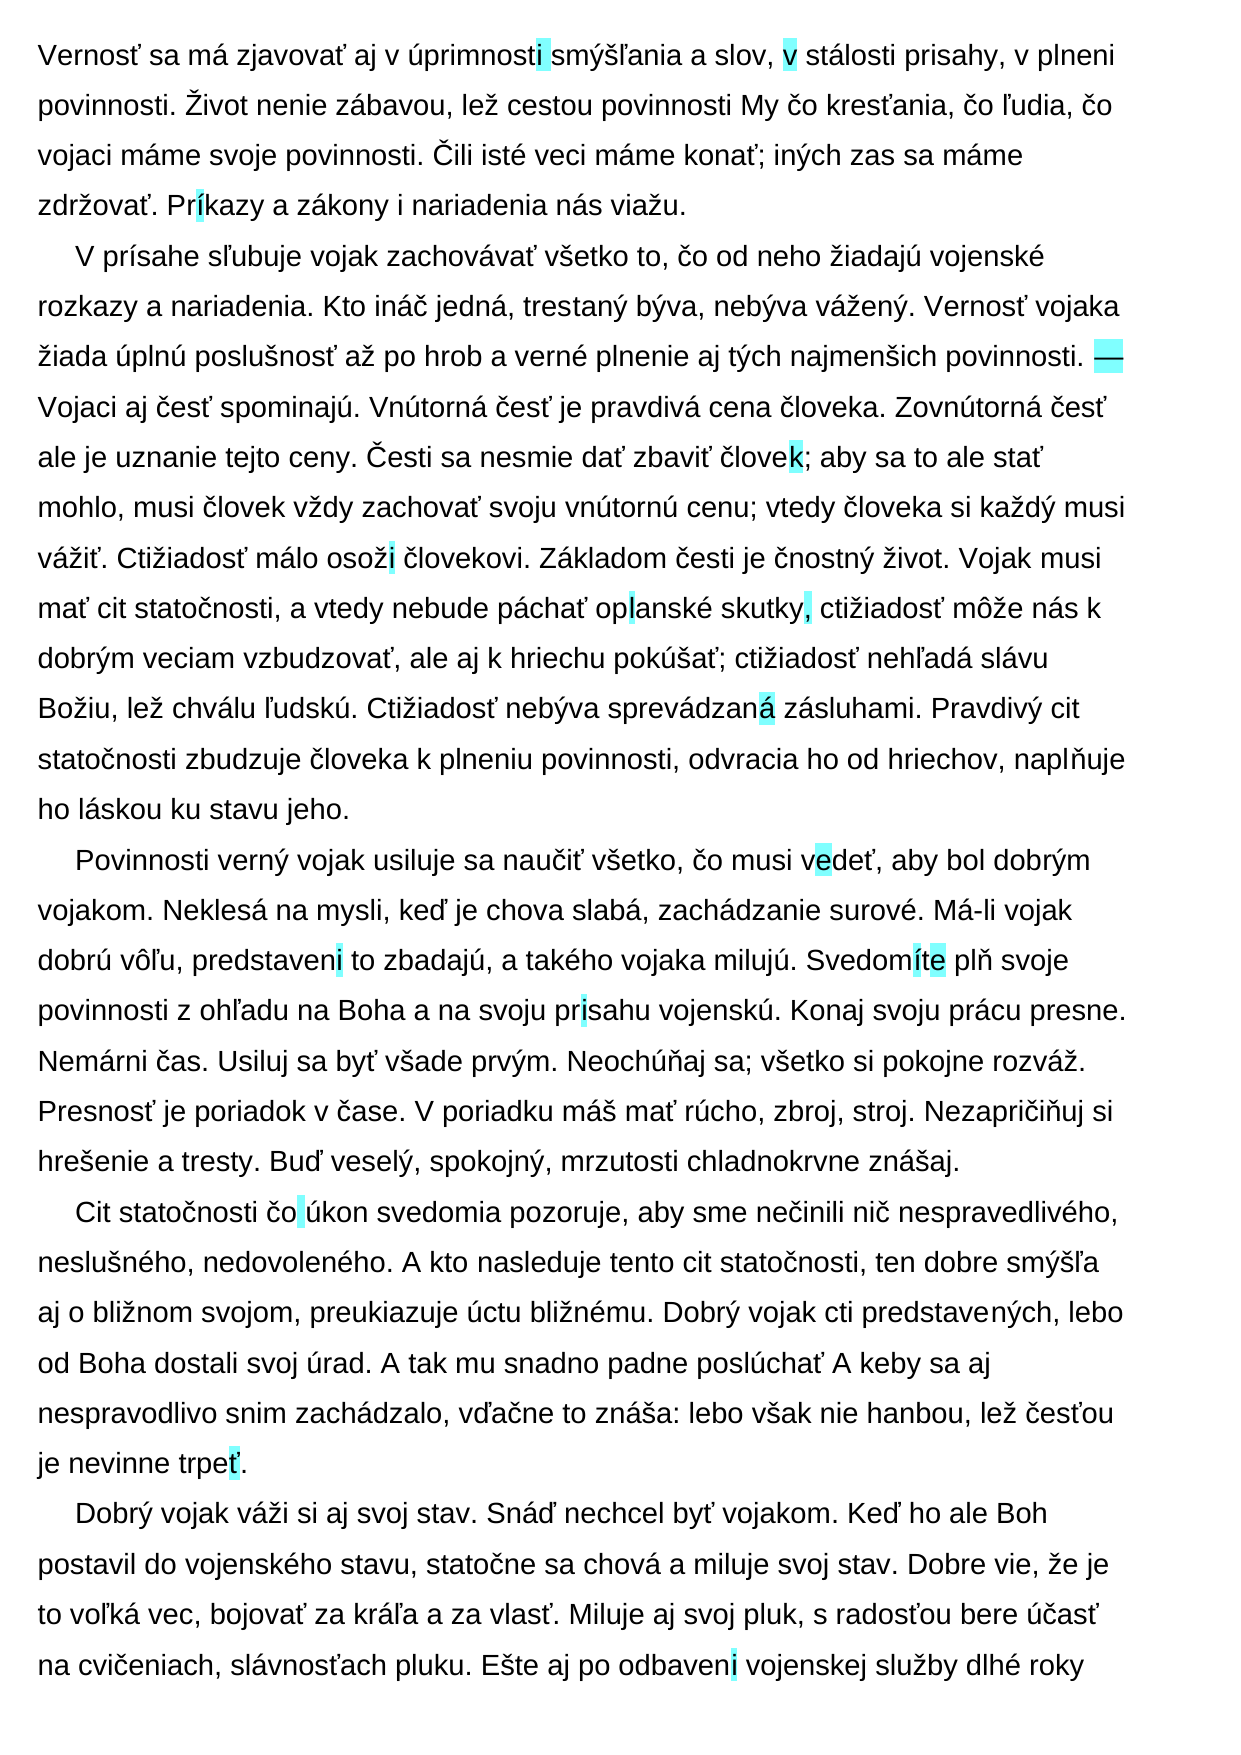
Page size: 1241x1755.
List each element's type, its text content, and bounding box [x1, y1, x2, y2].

text Dobrý vojak váži si aj svoj stav. Snáď nechcel byť vojakom. Keď ho ale Boh postavil do vojenského stavu, statočne sa chová a miluje svoj stav. Dobre vie, že je to voľká vec, bojovať za kráľa a za vlasť. Miluje aj svoj pluk, s radosťou bere účasť na cvičeniach, slávnosťach pluku. Ešte aj po odbaveni vojenskej služby dlhé roky [37, 1497, 1130, 1681]
text V prísahe sľubuje vojak zachovávať všetko to, čo od neho žiadajú vojenské rozkazy a nariadenia. Kto ináč jedná, tres­taný býva, nebýva vážený. Vernosť vojaka žiada úplnú poslušnosť až po hrob a verné plnenie aj tých najmenšich povinnosti. — Vojaci aj česť spominajú. Vnútorná česť je pravdivá cena človeka. Zovnútorná česť ale je uznanie tejto ceny. Česti sa nesmie dať zbaviť človek; aby sa to ale stať mohlo, musi človek vždy zachovať svoju vnútornú cenu; vtedy človeka si každý musi vážiť. Ctižiadosť málo osoži človekovi. Základom česti je čnostný život. Vojak musi mať cit statočnosti, a vtedy nebude páchať oplanské skutky, ctižiadosť môže nás k dobrým veciam vzbudzovať, ale aj k hriechu pokúšať; ctižiadosť nehľadá slávu Božiu, lež chválu ľudskú. Ctižiadosť nebýva sprevádzaná zásluhami. Pravdivý cit statočnosti zbudzuje človeka k plneniu povinnosti, odvracia ho od hriechov, napl­ňuje ho láskou ku stavu jeho. [37, 239, 1130, 826]
text Povinnosti verný vojak usiluje sa na­učiť všetko, čo musi vedeť, aby bol dob­rým vojakom. Neklesá na mysli, keď je chova slabá, zachádzanie surové. Má-li vojak dobrú vôľu, predstaveni to zbadajú, a takého vojaka milujú. Svedomíte plň svoje povinnosti z ohľadu na Boha a na svoju prisahu vojenskú. Konaj svoju prácu presne. Nemárni čas. Usiluj sa byť všade prvým. Neochúňaj sa; všetko si pokojne rozváž. Presnosť je poriadok v čase. V poriadku máš mať rúcho, zbroj, stroj. Nezapričiňuj si hrešenie a tresty. Buď veselý, spokojný, mrzutosti chladnokrvne znášaj. [37, 842, 1130, 1178]
text Vernosť sa má zjavovať aj v úprimnosti smýšľania a slov, v stálosti prisahy, v pl­neni povinnosti. Život nenie zábavou, lež cestou povinnosti My čo kresťania, čo ľudia, čo vojaci máme svoje povinnosti. Čili isté veci máme konať; iných zas sa máme zdržovať. Príkazy a zákony i nariadenia nás viažu. [37, 37, 1130, 222]
text Cit statočnosti čo úkon svedomia po­zoruje, aby sme nečinili nič nespravedlivého, neslušného, nedovoleného. A kto nasleduje tento cit statočnosti, ten dobre smýšľa aj o bližnom svojom, preukiazuje úctu bližnému. Dobrý vojak cti predstave­ných, lebo od Boha dostali svoj úrad. A tak mu snadno padne poslúchať A keby sa aj nespravodlivo snim zachádzalo, vďačne to znáša: lebo však nie hanbou, lež česťou je nevinne trpeť. [37, 1195, 1130, 1480]
